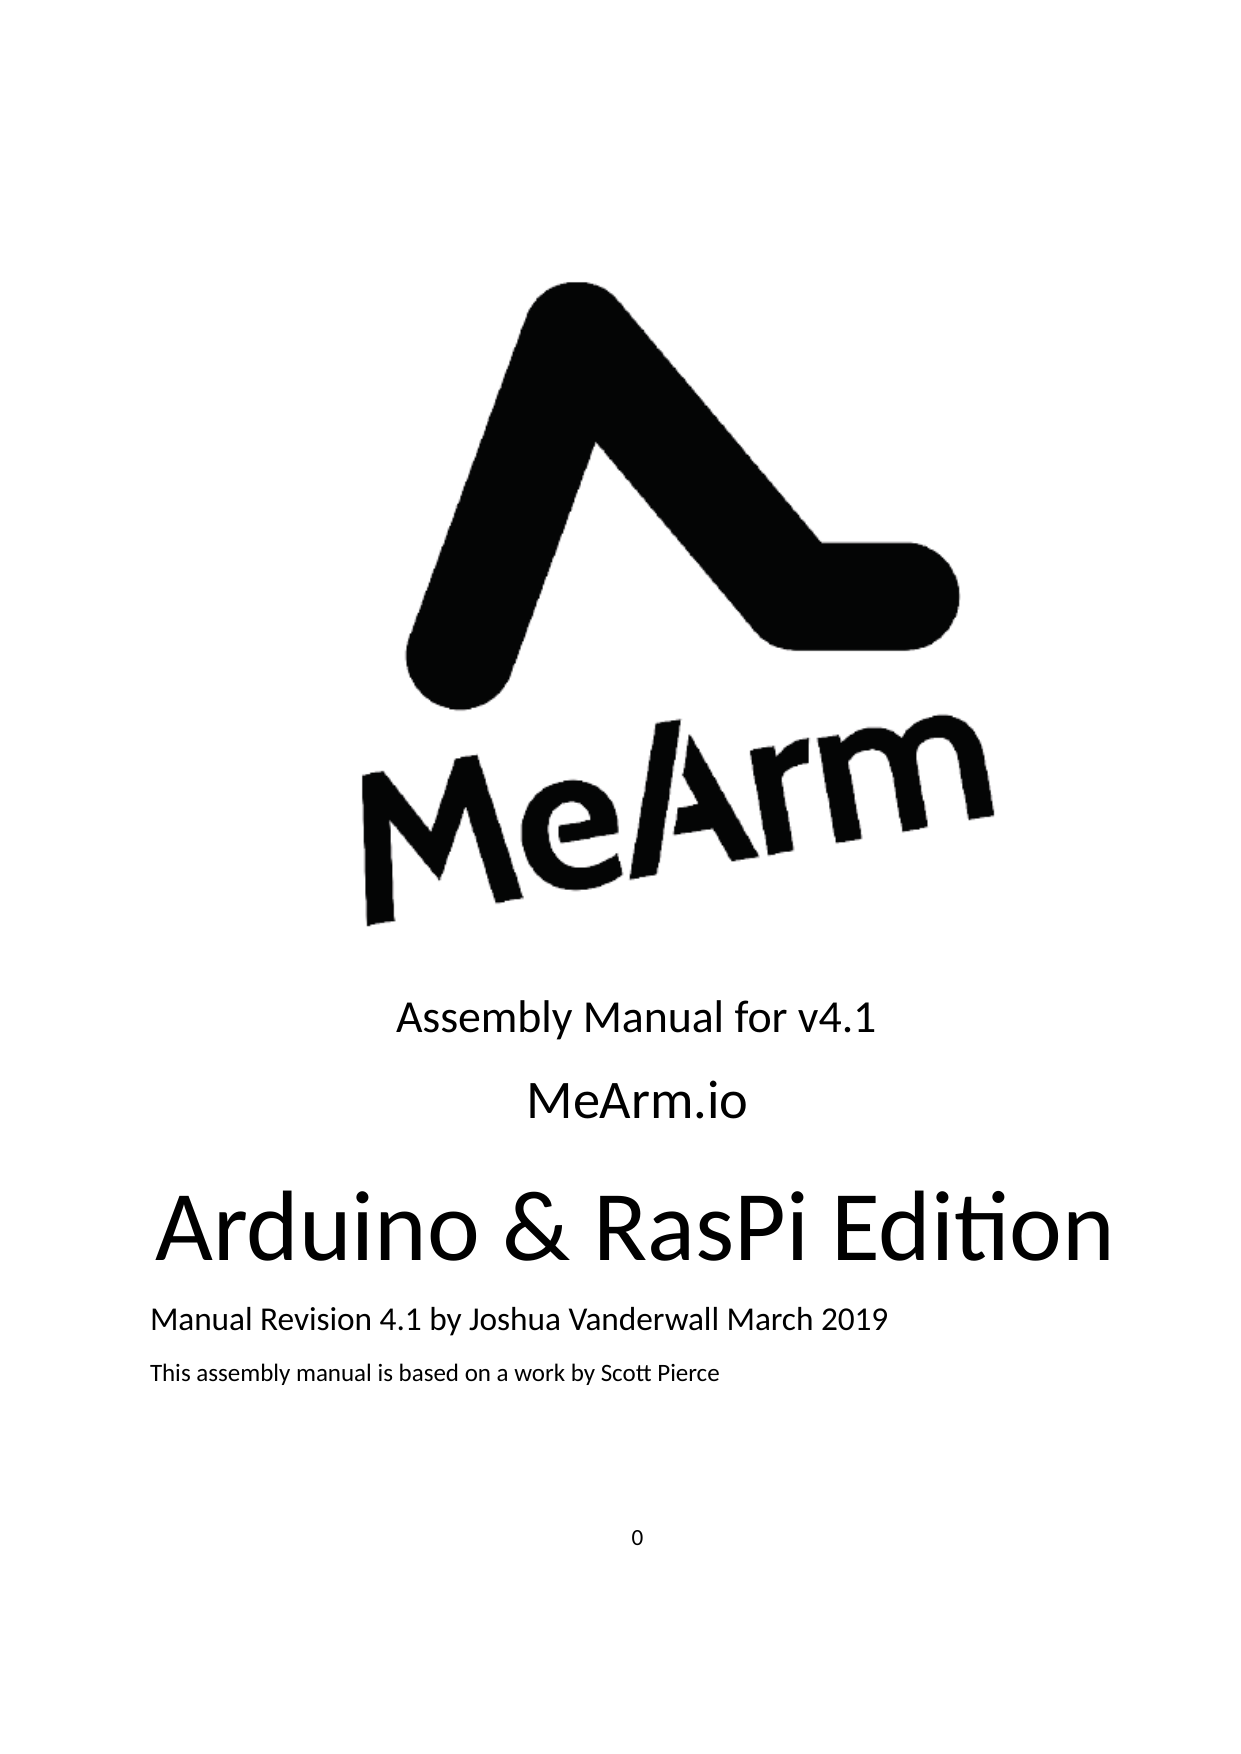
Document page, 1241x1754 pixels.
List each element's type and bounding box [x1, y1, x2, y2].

picture [182, 243, 1094, 958]
